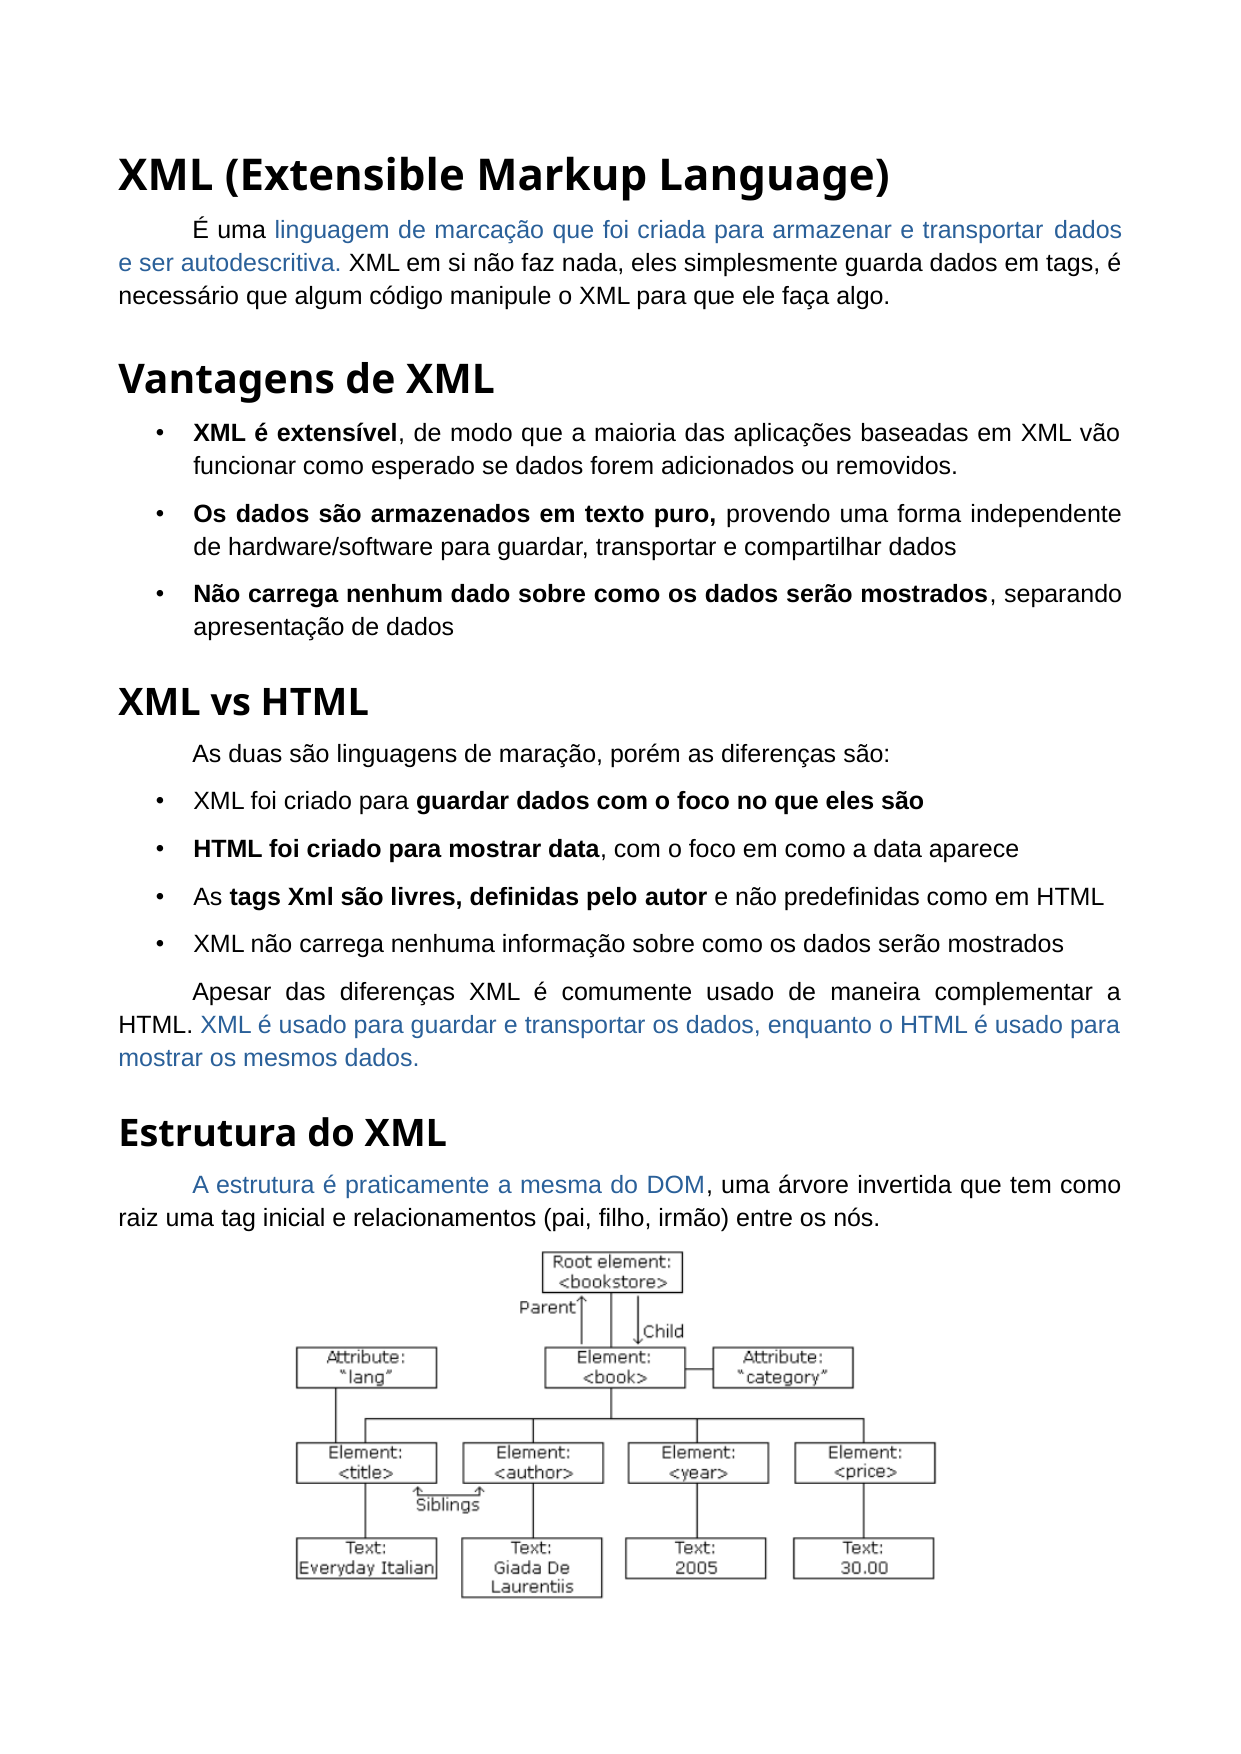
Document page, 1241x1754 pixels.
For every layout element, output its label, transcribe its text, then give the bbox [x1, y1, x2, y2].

list Não carrega nenhum dado sobre como os dados serão mostrados, separando apresentação de dados [156, 579, 1122, 641]
text É uma linguagem de marcação que foi criada para armazenar e transportar dados e ser autodescritiva. XML em si não faz nada, eles simplesmente guarda dados em tags, é necessário que algum código manipule o XML para que ele faça algo. [118, 215, 1122, 310]
subtitle Vantagens de XML [118, 350, 1122, 405]
text Apesar das diferenças XML é comumente usado de maneira complementar a HTML. XML é usado para guardar e transportar os dados, enquanto o HTML é usado para mostrar os mesmos dados. [118, 977, 1122, 1072]
picture [219, 1250, 1022, 1601]
list XML não carrega nenhuma informação sobre como os dados serão mostrados [156, 929, 1122, 958]
text As duas são linguagens de maração, porém as diferenças são: [118, 739, 1122, 767]
list XML foi criado para guardar dados com o foco no que eles são [156, 786, 1122, 815]
list As tags Xml são livres, definidas pelo autor e não predefinidas como em HTML [156, 882, 1122, 911]
list HTML foi criado para mostrar data, com o foco em como a data aparece [156, 834, 1122, 863]
list Os dados são armazenados em texto puro, provendo uma forma independente de hardware/software para guardar, transportar e compartilhar dados [156, 498, 1122, 560]
text A estrutura é praticamente a mesma do DOM, uma árvore invertida que tem como raiz uma tag inicial e relacionamentos (pai, filho, irmão) entre os nós. [118, 1169, 1122, 1231]
subtitle XML (Extensible Markup Language) [118, 143, 1122, 203]
list XML é extensível, de modo que a maioria das aplicações baseadas em XML vão funcionar como esperado se dados forem adicionados ou removidos. [156, 418, 1122, 480]
subtitle XML vs HTML [118, 674, 1122, 726]
subtitle Estrutura do XML [118, 1105, 1122, 1157]
